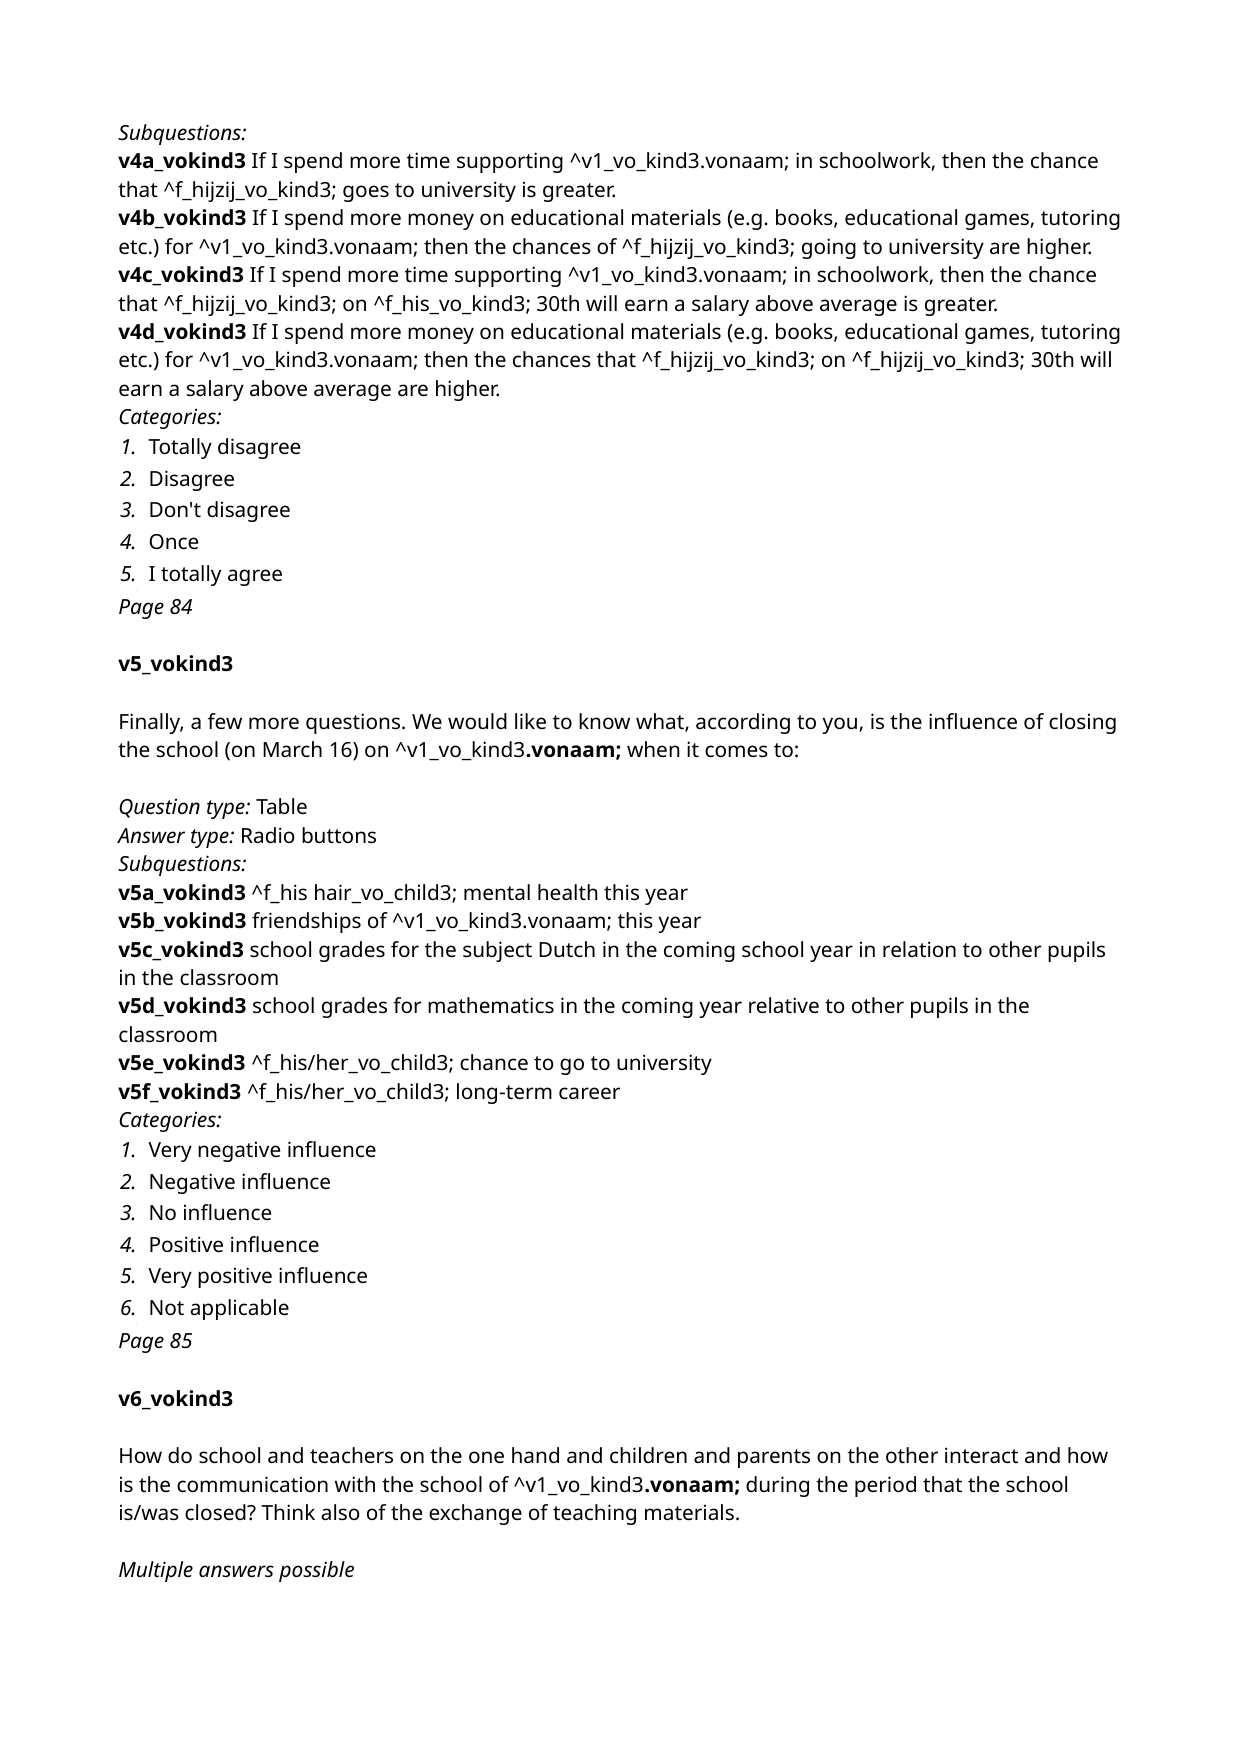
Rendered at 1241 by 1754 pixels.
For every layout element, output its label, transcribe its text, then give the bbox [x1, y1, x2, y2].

table_cell 3. [118, 1197, 147, 1228]
table_cell Negative influence [147, 1165, 394, 1197]
table_header 1. [118, 431, 147, 462]
text Answer type: Radio buttons [118, 821, 1122, 849]
table_cell Disagree [147, 463, 384, 494]
table_cell Very positive influence [147, 1260, 394, 1292]
table_header Totally disagree [147, 431, 384, 462]
text Page 85 [118, 1326, 1122, 1355]
table_cell Positive influence [147, 1229, 394, 1260]
table_header 1. [118, 1134, 147, 1165]
text Categories: [118, 1105, 1122, 1134]
table_cell Once [147, 526, 384, 557]
table_header Very negative influence [147, 1134, 394, 1165]
table_cell 3. [118, 494, 147, 526]
subtitle v6_vokind3 [118, 1384, 1122, 1412]
text Page 84 [118, 592, 1122, 620]
table_cell 5. [118, 557, 147, 589]
table_cell I totally agree [147, 557, 384, 589]
table_cell 4. [118, 1229, 147, 1260]
table_cell 6. [118, 1292, 147, 1323]
subtitle v5_vokind3 [118, 649, 1122, 678]
table_cell Not applicable [147, 1292, 394, 1323]
text Subquestions: v5a_vokind3 ^f_his hair_vo_child3; mental health this year v5b_vokind3 friendships of ^v1_vo_kind3.vonaam; this year v5c_vokind3 school grades for the subject Dutch in the coming school year in relation to other pupils in the classroom v5d_vokind3 school grades for mathematics in the coming year relative to other pupils in the classroom v5e_vokind3 ^f_his/her_vo_child3; chance to go to university v5f_vokind3 ^f_his/her_vo_child3; long-term career [118, 849, 1122, 1105]
text Subquestions: v4a_vokind3 If I spend more time supporting ^v1_vo_kind3.vonaam; in schoolwork, then the chance that ^f_hijzij_vo_kind3; goes to university is greater. v4b_vokind3 If I spend more money on educational materials (e.g. books, educational games, tutoring etc.) for ^v1_vo_kind3.vonaam; then the chances of ^f_hijzij_vo_kind3; going to university are higher. v4c_vokind3 If I spend more time supporting ^v1_vo_kind3.vonaam; in schoolwork, then the chance that ^f_hijzij_vo_kind3; on ^f_his_vo_kind3; 30th will earn a salary above average is greater. v4d_vokind3 If I spend more money on educational materials (e.g. books, educational games, tutoring etc.) for ^v1_vo_kind3.vonaam; then the chances that ^f_hijzij_vo_kind3; on ^f_hijzij_vo_kind3; 30th will earn a salary above average are higher. [118, 118, 1122, 402]
table_cell 5. [118, 1260, 147, 1292]
table_cell No influence [147, 1197, 394, 1228]
table_cell 4. [118, 526, 147, 557]
table_cell 2. [118, 1165, 147, 1197]
text Finally, a few more questions. We would like to know what, according to you, is the influence of closing the school (on March 16) on ^v1_vo_kind3.vonaam; when it comes to: [118, 707, 1122, 764]
text How do school and teachers on the one hand and children and parents on the other interact and how is the communication with the school of ^v1_vo_kind3.vonaam; during the period that the school is/was closed? Think also of the exchange of teaching materials. Multiple answers possible [118, 1442, 1122, 1584]
text Question type: Table [118, 792, 1122, 821]
table_cell 2. [118, 463, 147, 494]
text Categories: [118, 402, 1122, 431]
table_cell Don't disagree [147, 494, 384, 526]
